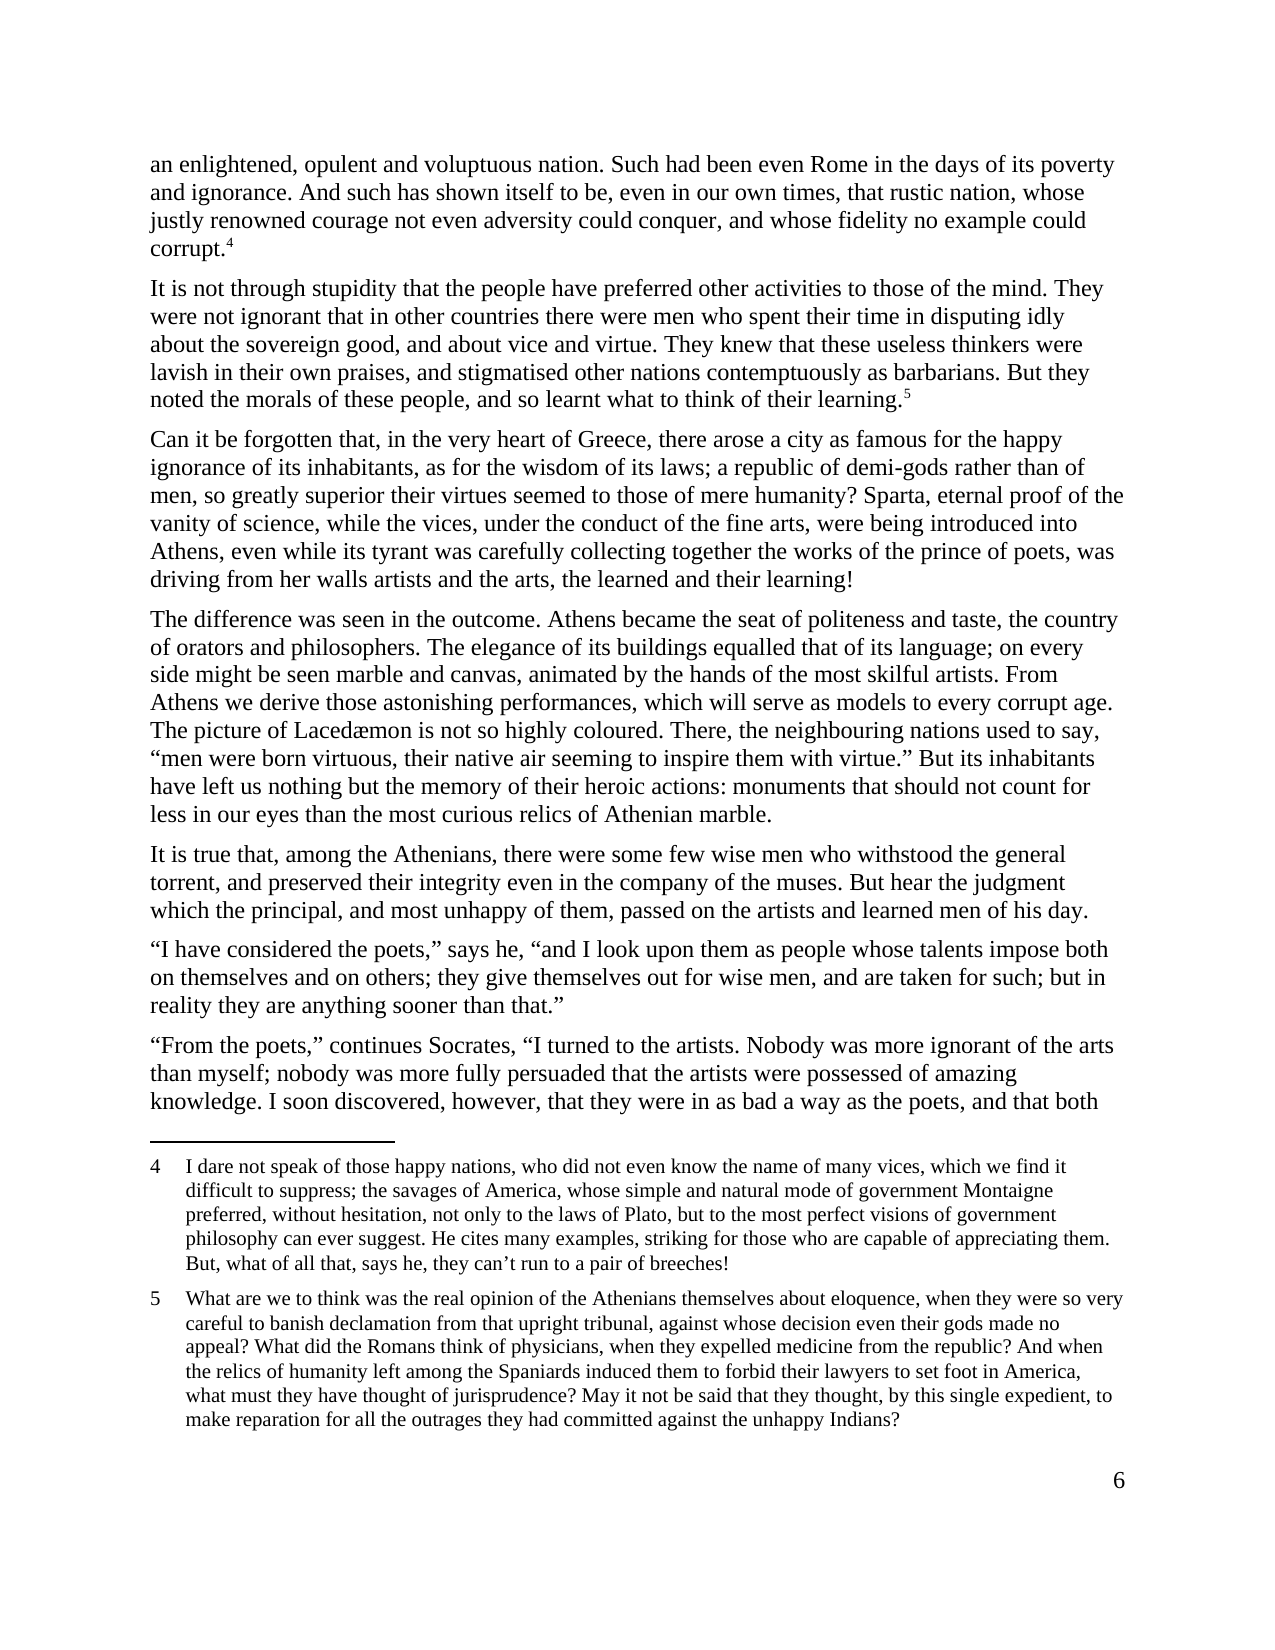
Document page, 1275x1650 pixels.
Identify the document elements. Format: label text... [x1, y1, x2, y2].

text Can it be forgotten that, in the very heart of Greece, there arose a city as famous for the happy ignorance of its inhabitants, as for the wisdom of its laws; a republic of demi-gods rather than of men, so greatly superior their virtues seemed to those of mere humanity? Sparta, eternal proof of the vanity of science, while the vices, under the conduct of the fine arts, were being introduced into Athens, even while its tyrant was carefully collecting together the works of the prince of poets, was driving from her walls artists and the arts, the learned and their learning! [150, 425, 1125, 592]
text What are we to think was the real opinion of the Athenians themselves about eloquence, when they were so very careful to banish declamation from that upright tribunal, against whose decision even their gods made no appeal? What did the Romans think of physicians, when they expelled medicine from the republic? And when the relics of humanity left among the Spaniards induced them to forbid their lawyers to set foot in America, what must they have thought of jurisprudence? May it not be said that they thought, by this single expedient, to make reparation for all the outrages they had committed against the unhappy Indians? [150, 1286, 1125, 1431]
text I dare not speak of those happy nations, who did not even know the name of many vices, which we find it difficult to suppress; the savages of America, whose simple and natural mode of government Montaigne preferred, without hesitation, not only to the laws of Plato, but to the most perfect visions of government philosophy can ever suggest. He cites many examples, striking for those who are capable of appreciating them. But, what of all that, says he, they can’t run to a pair of breeches! [150, 1154, 1125, 1274]
text It is true that, among the Athenians, there were some few wise men who withstood the general torrent, and preserved their integrity even in the company of the muses. But hear the judgment which the principal, and most unhappy of them, passed on the artists and learned men of his day. [150, 839, 1125, 923]
text “I have considered the poets,” says he, “and I look upon them as people whose talents impose both on themselves and on others; they give themselves out for wise men, and are taken for such; but in reality they are anything sooner than that.” [150, 935, 1125, 1019]
text The difference was seen in the outcome. Athens became the seat of politeness and taste, the country of orators and philosophers. The elegance of its buildings equalled that of its language; on every side might be seen marble and canvas, animated by the hands of the most skilful artists. From Athens we derive those astonishing performances, which will serve as models to every corrupt age. The picture of Lacedæmon is not so highly coloured. There, the neighbouring nations used to say, “men were born virtuous, their native air seeming to inspire them with virtue.” But its inhabitants have left us nothing but the memory of their heroic actions: monuments that should not count for less in our eyes than the most curious relics of Athenian marble. [150, 604, 1125, 828]
text It is not through stupidity that the people have preferred other activities to those of the mind. They were not ignorant that in other countries there were men who spent their time in disputing idly about the sovereign good, and about vice and virtue. They knew that these useless thinkers were lavish in their own praises, and stigmatised other nations contemptuously as barbarians. But they noted the morals of these people, and so learnt what to think of their learning. [150, 273, 1125, 413]
text “From the poets,” continues Socrates, “I turned to the artists. Nobody was more ignorant of the arts than myself; nobody was more fully persuaded that the artists were possessed of amazing knowledge. I soon discovered, however, that they were in as bad a way as the poets, and that both [150, 1031, 1125, 1114]
text an enlightened, opulent and voluptuous nation. Such had been even Rome in the days of its poverty and ignorance. And such has shown itself to be, even in our own times, that rustic nation, whose justly renowned courage not even adversity could conquer, and whose fidelity no example could corrupt. [150, 150, 1125, 262]
